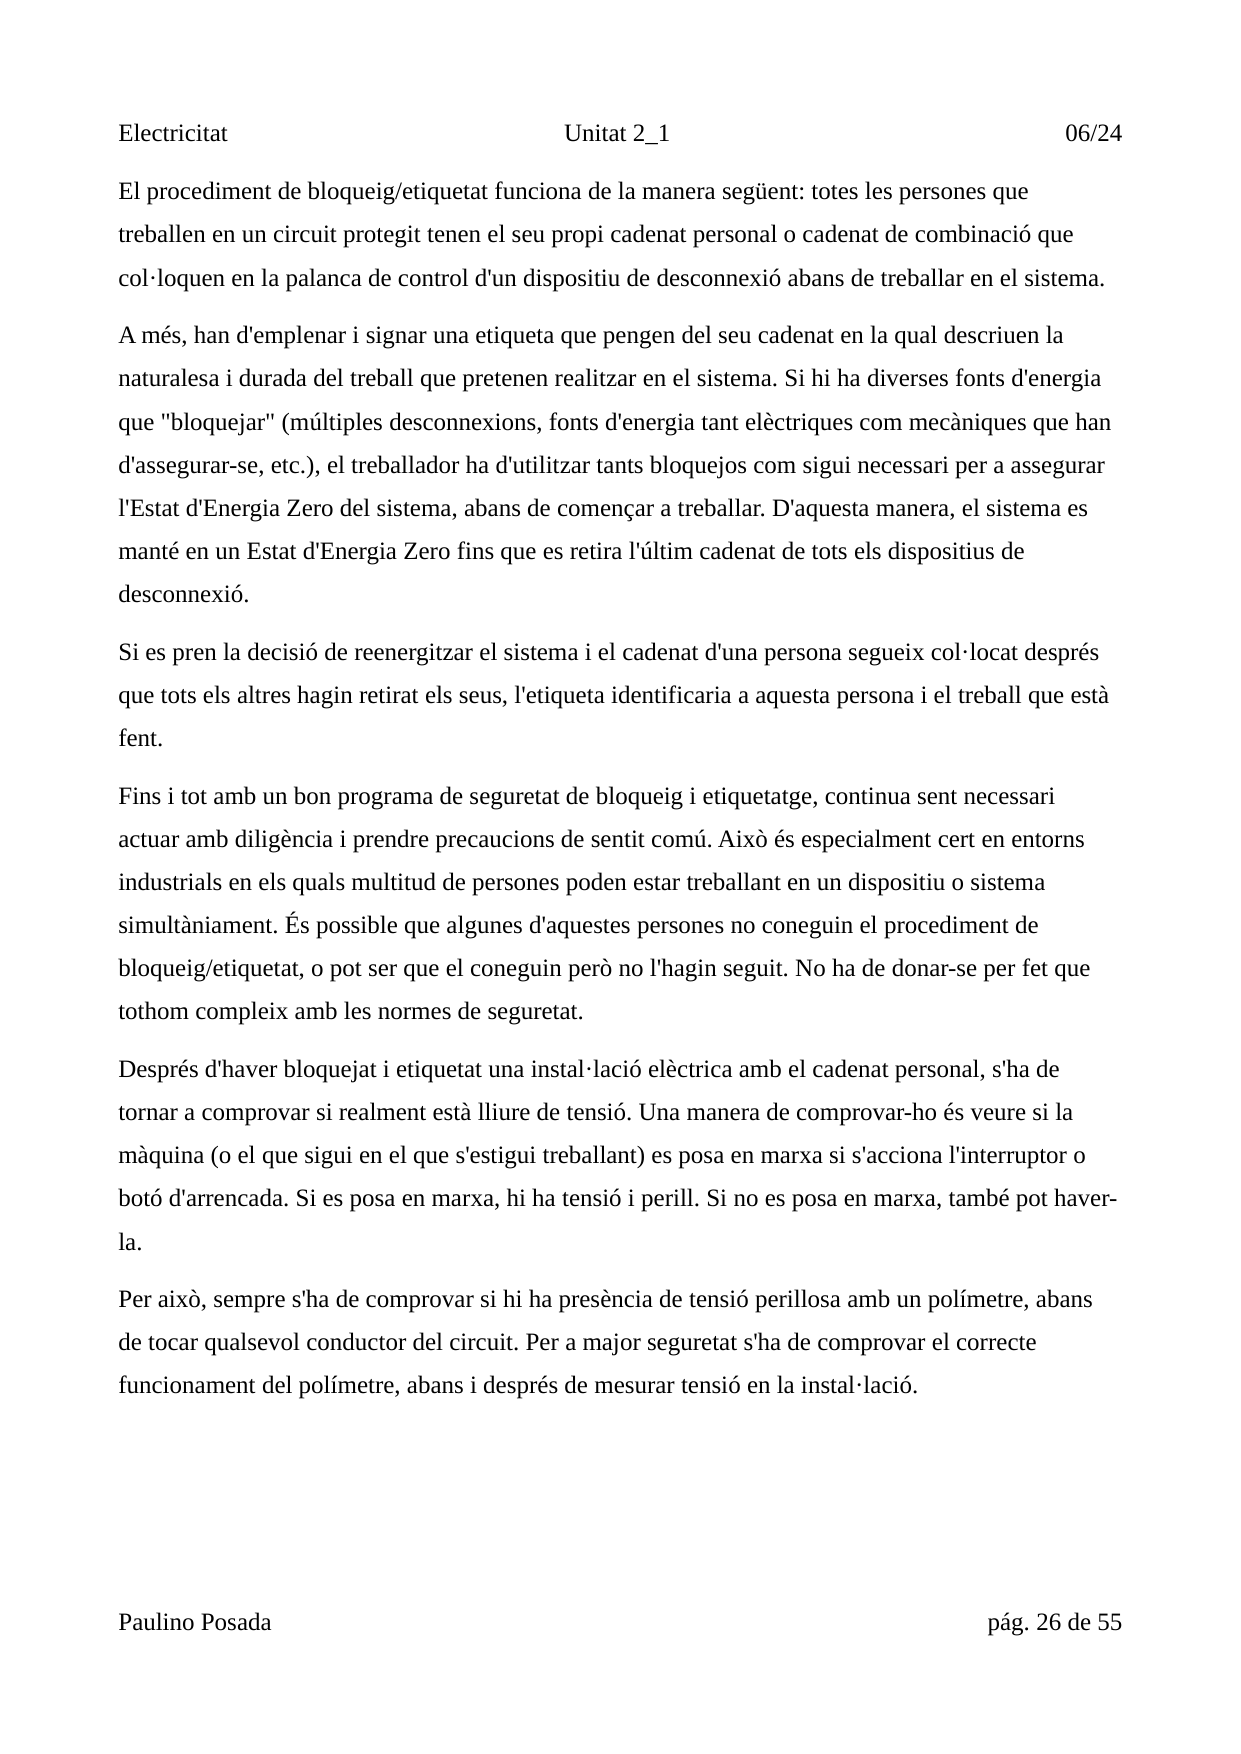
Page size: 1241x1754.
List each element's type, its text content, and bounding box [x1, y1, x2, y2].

text Després d'haver bloquejat i etiquetat una instal·lació elèctrica amb el cadenat personal, s'ha de tornar a comprovar si realment està lliure de tensió. Una manera de comprovar-ho és veure si la màquina (o el que sigui en el que s'estigui treballant) es posa en marxa si s'acciona l'interruptor o botó d'arrencada. Si es posa en marxa, hi ha tensió i perill. Si no es posa en marxa, també pot haver-la. [118, 1054, 1122, 1255]
text El procediment de bloqueig/etiquetat funciona de la manera següent: totes les persones que treballen en un circuit protegit tenen el seu propi cadenat personal o cadenat de combinació que col·loquen en la palanca de control d'un dispositiu de desconnexió abans de treballar en el sistema. [118, 176, 1122, 291]
text Si es pren la decisió de reenergitzar el sistema i el cadenat d'una persona segueix col·locat després que tots els altres hagin retirat els seus, l'etiqueta identificaria a aquesta persona i el treball que està fent. [118, 637, 1122, 752]
text Fins i tot amb un bon programa de seguretat de bloqueig i etiquetatge, continua sent necessari actuar amb diligència i prendre precaucions de sentit comú. Això és especialment cert en entorns industrials en els quals multitud de persones poden estar treballant en un dispositiu o sistema simultàniament. És possible que algunes d'aquestes persones no coneguin el procediment de bloqueig/etiquetat, o pot ser que el coneguin però no l'hagin seguit. No ha de donar-se per fet que tothom compleix amb les normes de seguretat. [118, 781, 1122, 1025]
text Per això, sempre s'ha de comprovar si hi ha presència de tensió perillosa amb un polímetre, abans de tocar qualsevol conductor del circuit. Per a major seguretat s'ha de comprovar el correcte funcionament del polímetre, abans i després de mesurar tensió en la instal·lació. [118, 1284, 1122, 1399]
text A més, han d'emplenar i signar una etiqueta que pengen del seu cadenat en la qual descriuen la naturalesa i durada del treball que pretenen realitzar en el sistema. Si hi ha diverses fonts d'energia que "bloquejar" (múltiples desconnexions, fonts d'energia tant elèctriques com mecàniques que han d'assegurar-se, etc.), el treballador ha d'utilitzar tants bloquejos com sigui necessari per a assegurar l'Estat d'Energia Zero del sistema, abans de començar a treballar. D'aquesta manera, el sistema es manté en un Estat d'Energia Zero fins que es retira l'últim cadenat de tots els dispositius de desconnexió. [118, 320, 1122, 608]
